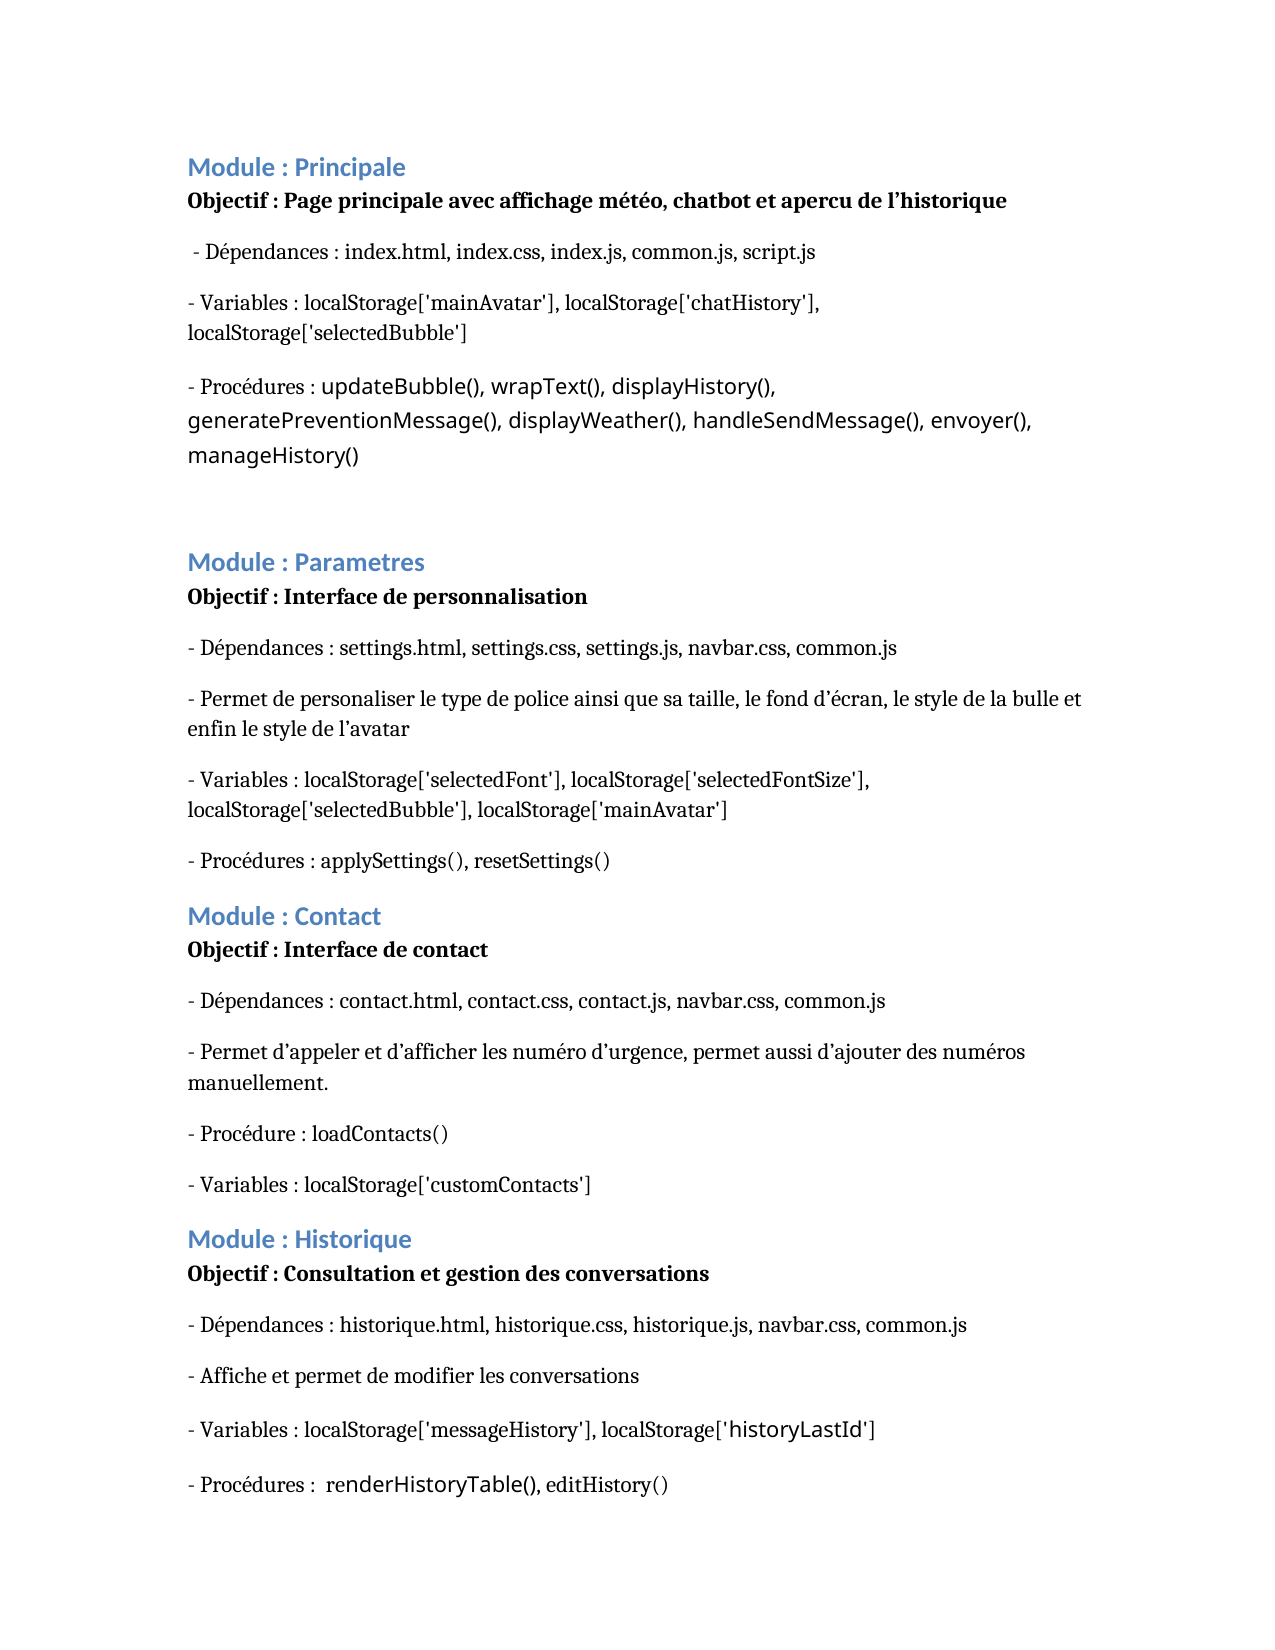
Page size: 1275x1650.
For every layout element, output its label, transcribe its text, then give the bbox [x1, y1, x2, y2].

text - Variables : localStorage['mainAvatar'], localStorage['chatHistory'], localStorage['selectedBubble'] [187, 290, 1087, 347]
subtitle Module : Contact [187, 899, 1087, 932]
text Objectif : Interface de personnalisation [187, 583, 1087, 610]
text - Dépendances : contact.html, contact.css, contact.js, navbar.css, common.js [187, 988, 1087, 1014]
text - Procédure : loadContacts() [187, 1120, 1087, 1147]
text - Procédures : renderHistoryTable(), editHistory() [187, 1468, 1087, 1498]
text Objectif : Interface de contact [187, 937, 1087, 963]
subtitle Module : Parametres [187, 546, 1087, 579]
text - Dépendances : settings.html, settings.css, settings.js, navbar.css, common.js [187, 634, 1087, 661]
text Objectif : Consultation et gestion des conversations [187, 1260, 1087, 1287]
text - Dépendances : index.html, index.css, index.js, common.js, script.js [187, 239, 1087, 265]
text - Affiche et permet de modifier les conversations [187, 1362, 1087, 1389]
text - Dépendances : historique.html, historique.css, historique.js, navbar.css, common.js [187, 1311, 1087, 1338]
text - Procédures : applySettings(), resetSettings() [187, 848, 1087, 874]
subtitle Module : Historique [187, 1222, 1087, 1256]
text - Permet d’appeler et d’afficher les numéro d’urgence, permet aussi d’ajouter des numéros manuellement. [187, 1039, 1087, 1096]
text - Permet de personaliser le type de police ainsi que sa taille, le fond d’écran, le style de la bulle et enfin le style de l’avatar [187, 686, 1087, 742]
text - Procédures : updateBubble(), wrapText(), displayHistory(), generatePreventionMessage(), displayWeather(), handleSendMessage(), envoyer(), manageHistory() [187, 371, 1087, 469]
text Objectif : Page principale avec affichage météo, chatbot et apercu de l’historique [187, 188, 1087, 214]
subtitle Module : Principale [187, 150, 1087, 183]
text - Variables : localStorage['messageHistory'], localStorage['historyLastId'] [187, 1413, 1087, 1443]
text - Variables : localStorage['selectedFont'], localStorage['selectedFontSize'], localStorage['selectedBubble'], localStorage['mainAvatar'] [187, 767, 1087, 823]
text - Variables : localStorage['customContacts'] [187, 1171, 1087, 1198]
